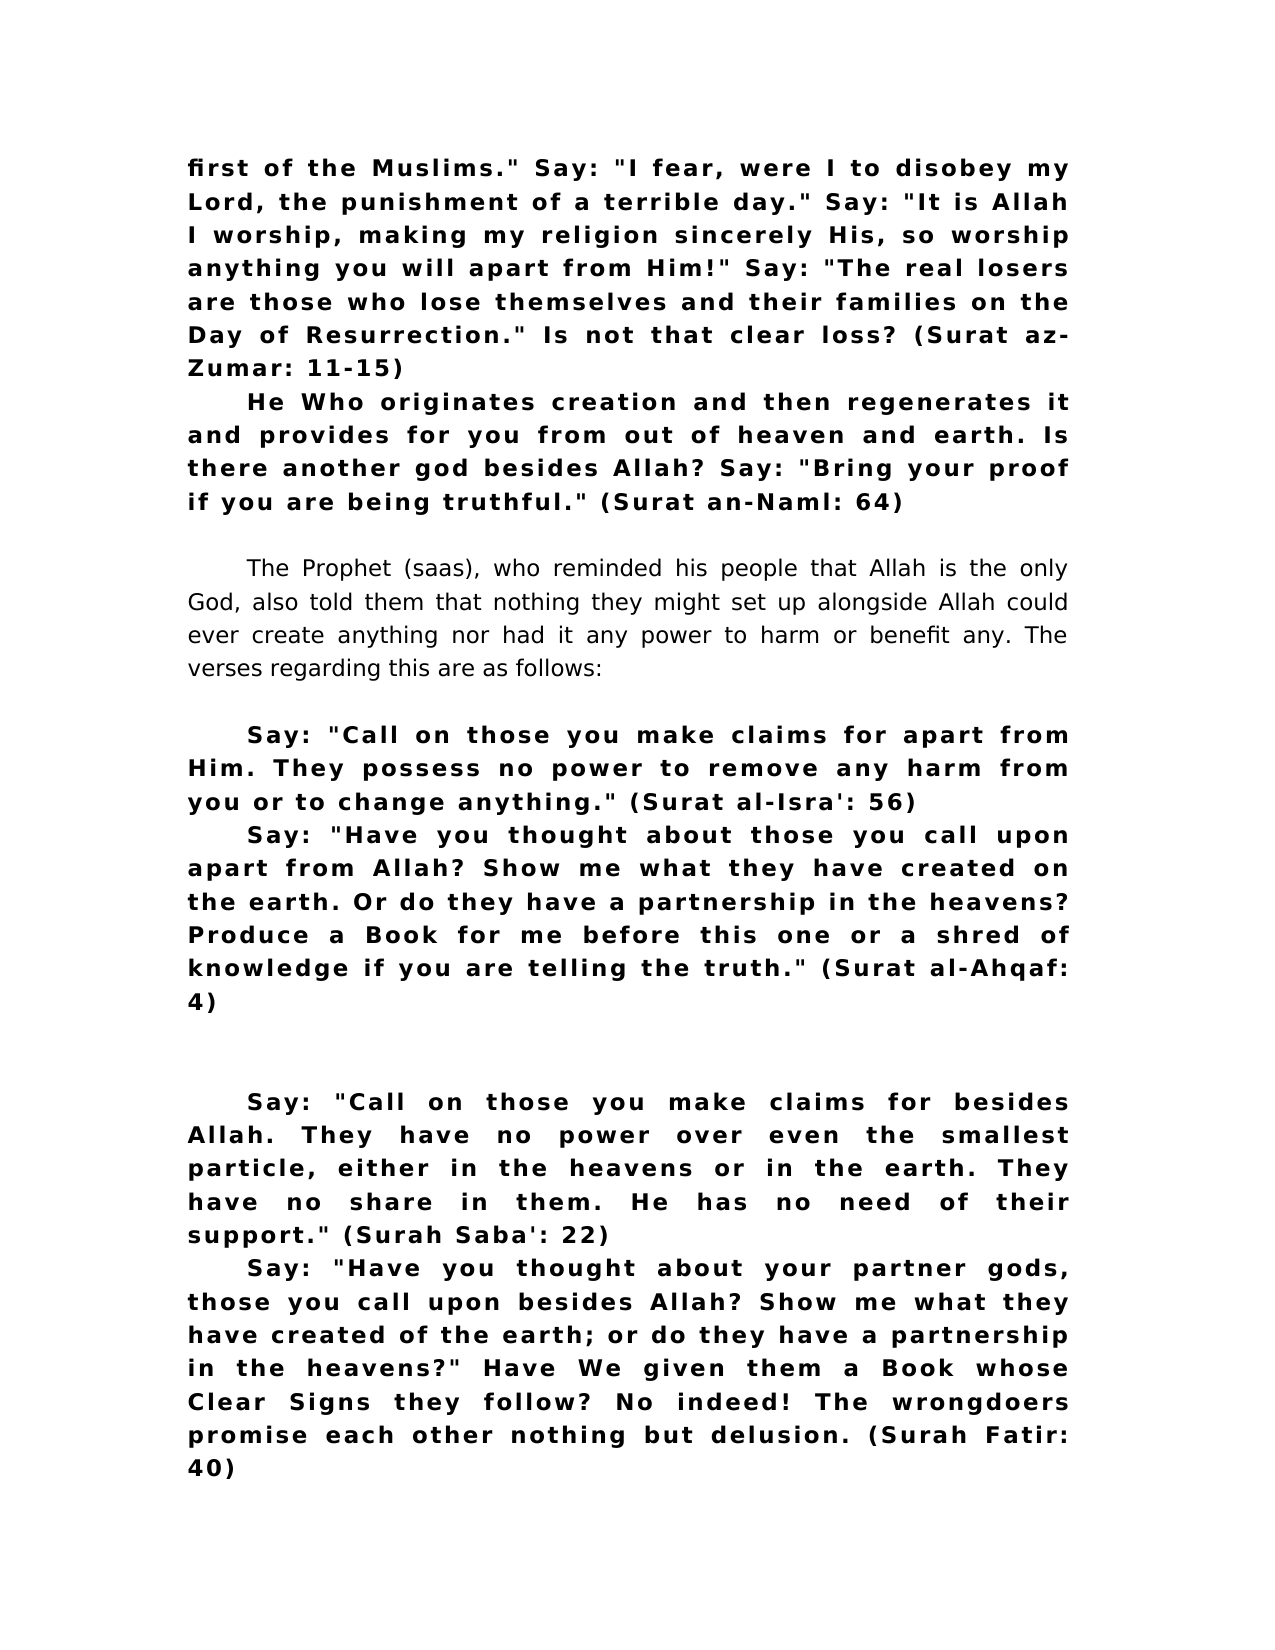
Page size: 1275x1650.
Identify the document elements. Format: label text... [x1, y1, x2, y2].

text Say: "Have you thought about your partner gods, those you call upon besides Allah? Show me what they have created of the earth; or do they have a partnership in the heavens?" Have We given them a Book whose Clear Signs they follow? No indeed! The wrongdoers promise each other nothing but delusion. (Surah Fatir: 40) [187, 1250, 1070, 1483]
text first of the Muslims." Say: "I fear, were I to disobey my Lord, the punishment of a terrible day." Say: "It is Allah I worship, making my religion sincerely His, so worship anything you will apart from Him!" Say: "The real losers are those who lose themselves and their families on the Day of Resurrection." Is not that clear loss? (Surat az-Zumar: 11-15) [187, 150, 1070, 383]
text Say: "Call on those you make claims for besides Allah. They have no power over even the smallest particle, either in the heavens or in the earth. They have no share in them. He has no need of their support." (Surah Saba': 22) [187, 1083, 1070, 1250]
text Say: "Have you thought about those you call upon apart from Allah? Show me what they have created on the earth. Or do they have a partnership in the heavens? Produce a Book for me before this one or a shred of knowledge if you are telling the truth." (Surat al-Ahqaf: 4) [187, 817, 1070, 1017]
text Say: "Call on those you make claims for apart from Him. They possess no power to remove any harm from you or to change anything." (Surat al-Isra': 56) [187, 717, 1070, 817]
text He Who originates creation and then regenerates it and provides for you from out of heaven and earth. Is there another god besides Allah? Say: "Bring your proof if you are being truthful." (Surat an-Naml: 64) [187, 383, 1070, 517]
text The Prophet (saas), who reminded his people that Allah is the only God, also told them that nothing they might set up alongside Allah could ever create anything nor had it any power to harm or benefit any. The verses regarding this are as follows: [187, 550, 1070, 683]
